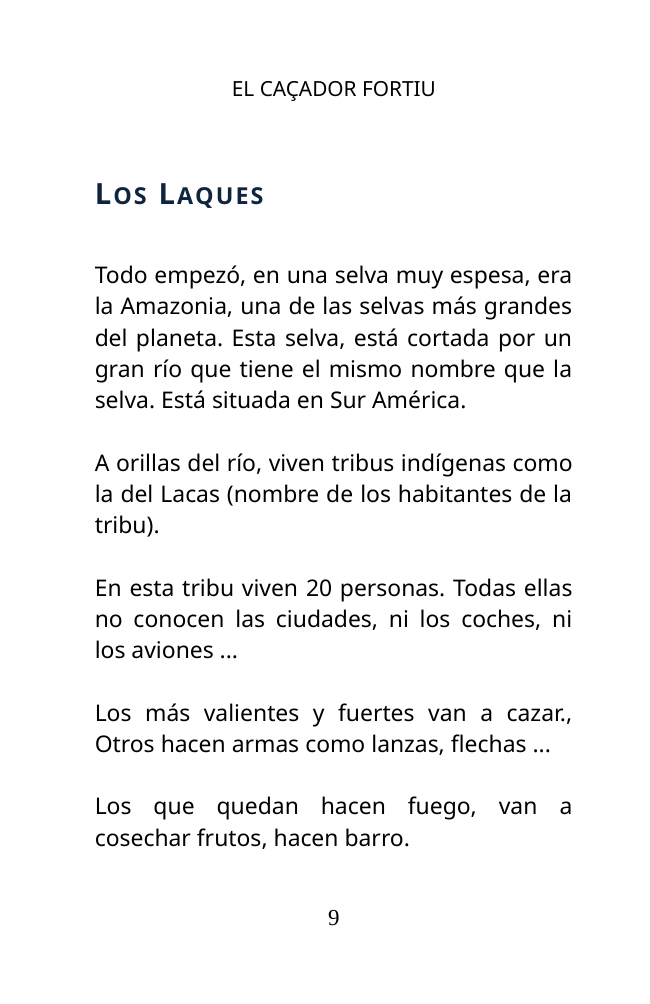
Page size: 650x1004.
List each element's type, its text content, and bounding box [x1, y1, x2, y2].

text En esta tribu viven 20 personas. Todas ellas no conocen las ciudades, ni los coches, ni los aviones ... [94, 572, 573, 665]
subtitle Los Laques [94, 173, 573, 213]
text Los que quedan hacen fuego, van a cosechar frutos, hacen barro. [94, 790, 573, 853]
text Todo empezó, en una selva muy espesa, era la Amazonia, una de las selvas más grandes del planeta. Esta selva, está cortada por un gran río que tiene el mismo nombre que la selva. Está situada en Sur América. [94, 259, 573, 415]
text A orillas del río, viven tribus indígenas como la del Lacas (nombre de los habitantes de la tribu). [94, 447, 573, 540]
text Los más valientes y fuertes van a cazar., Otros hacen armas como lanzas, flechas ... [94, 697, 573, 759]
